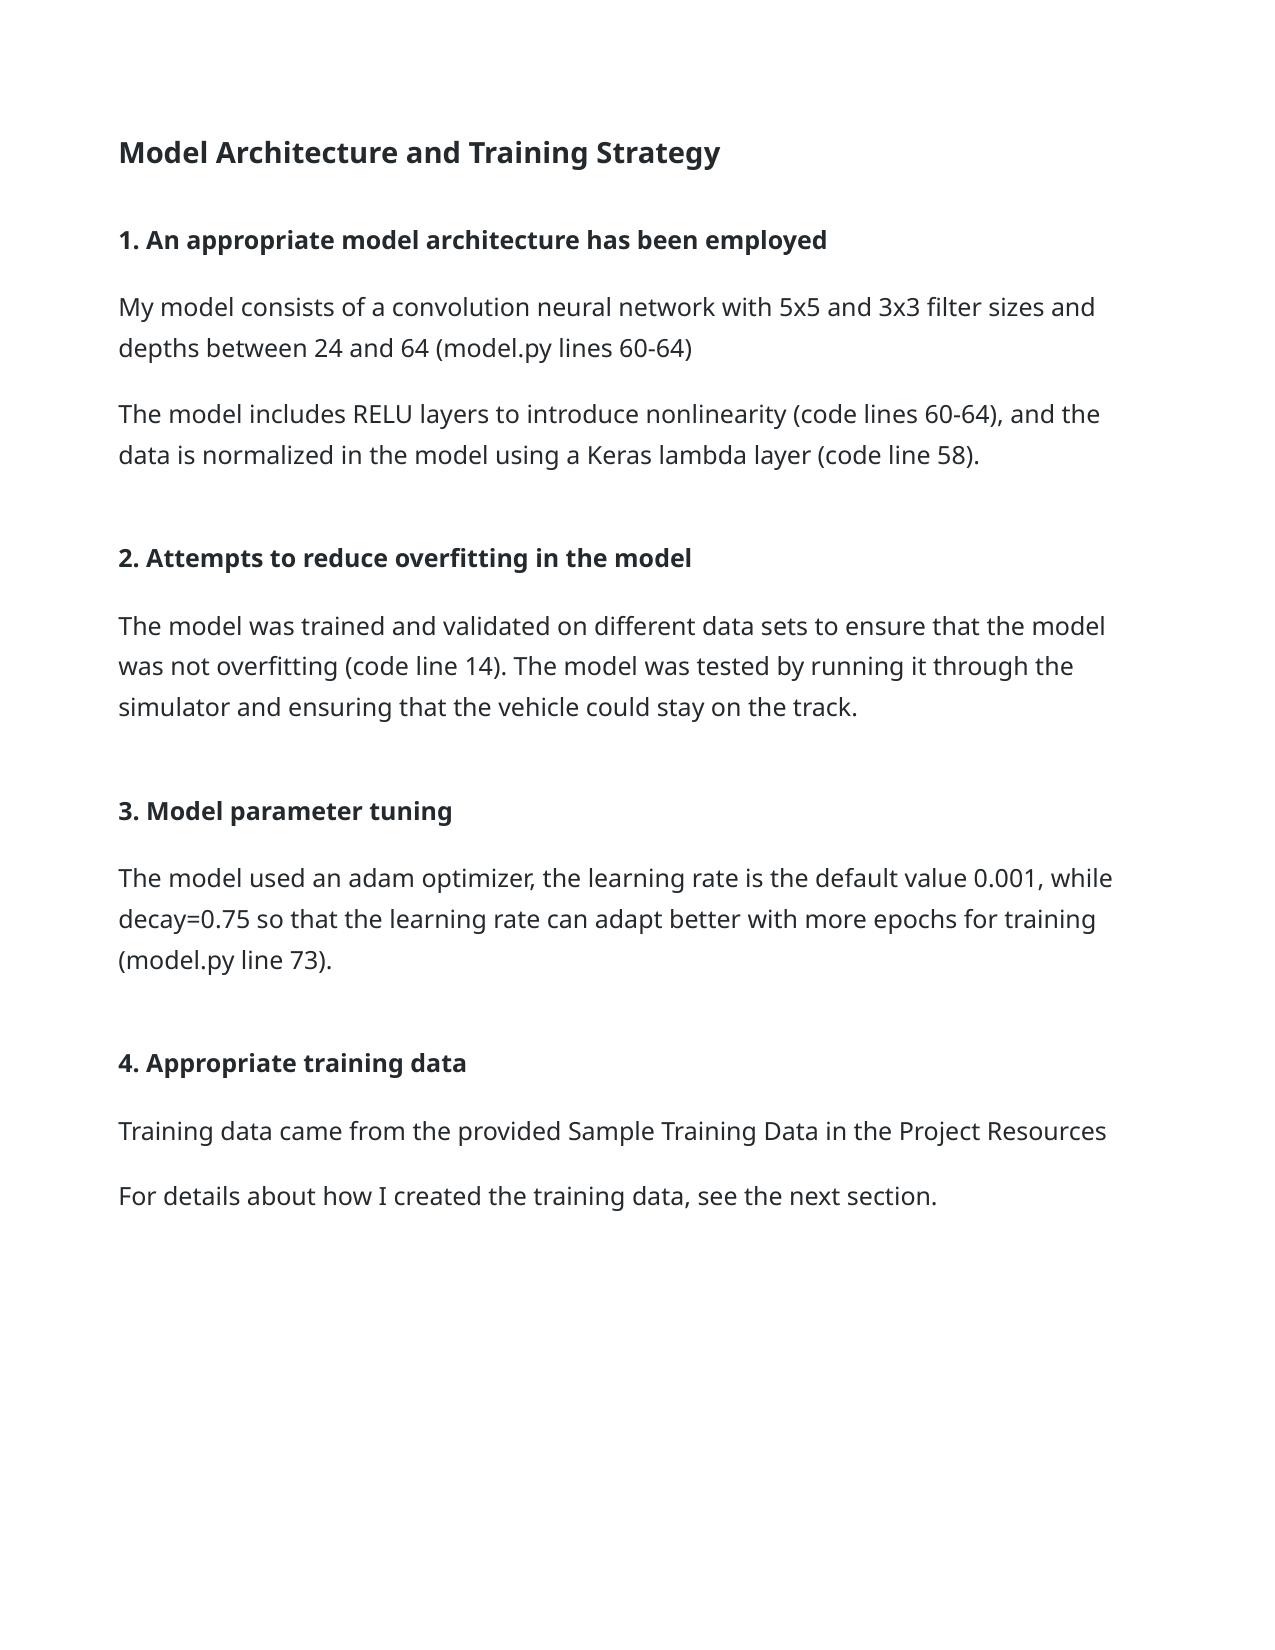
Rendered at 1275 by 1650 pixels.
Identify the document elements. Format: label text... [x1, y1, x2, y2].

text The model includes RELU layers to introduce nonlinearity (code lines 60-64), and the data is normalized in the model using a Keras lambda layer (code line 58). [118, 397, 1157, 471]
subtitle 2. Attempts to reduce overfitting in the model [118, 541, 1157, 575]
text The model used an adam optimizer, the learning rate is the default value 0.001, while decay=0.75 so that the learning rate can adapt better with more epochs for training (model.py line 73). [118, 861, 1157, 976]
text For details about how I created the training data, see the next section. [118, 1179, 1157, 1213]
subtitle Model Architecture and Training Strategy [118, 133, 1157, 172]
subtitle 4. Appropriate training data [118, 1046, 1157, 1080]
subtitle 1. An appropriate model architecture has been employed [118, 222, 1157, 256]
text My model consists of a convolution neural network with 5x5 and 3x3 filter sizes and depths between 24 and 64 (model.py lines 60-64) [118, 290, 1157, 365]
text Training data came from the provided Sample Training Data in the Project Resources [118, 1113, 1157, 1147]
subtitle 3. Model parameter tuning [118, 793, 1157, 827]
text The model was trained and validated on different data sets to ensure that the model was not overfitting (code line 14). The model was tested by running it through the simulator and ensuring that the vehicle could stay on the track. [118, 608, 1157, 724]
